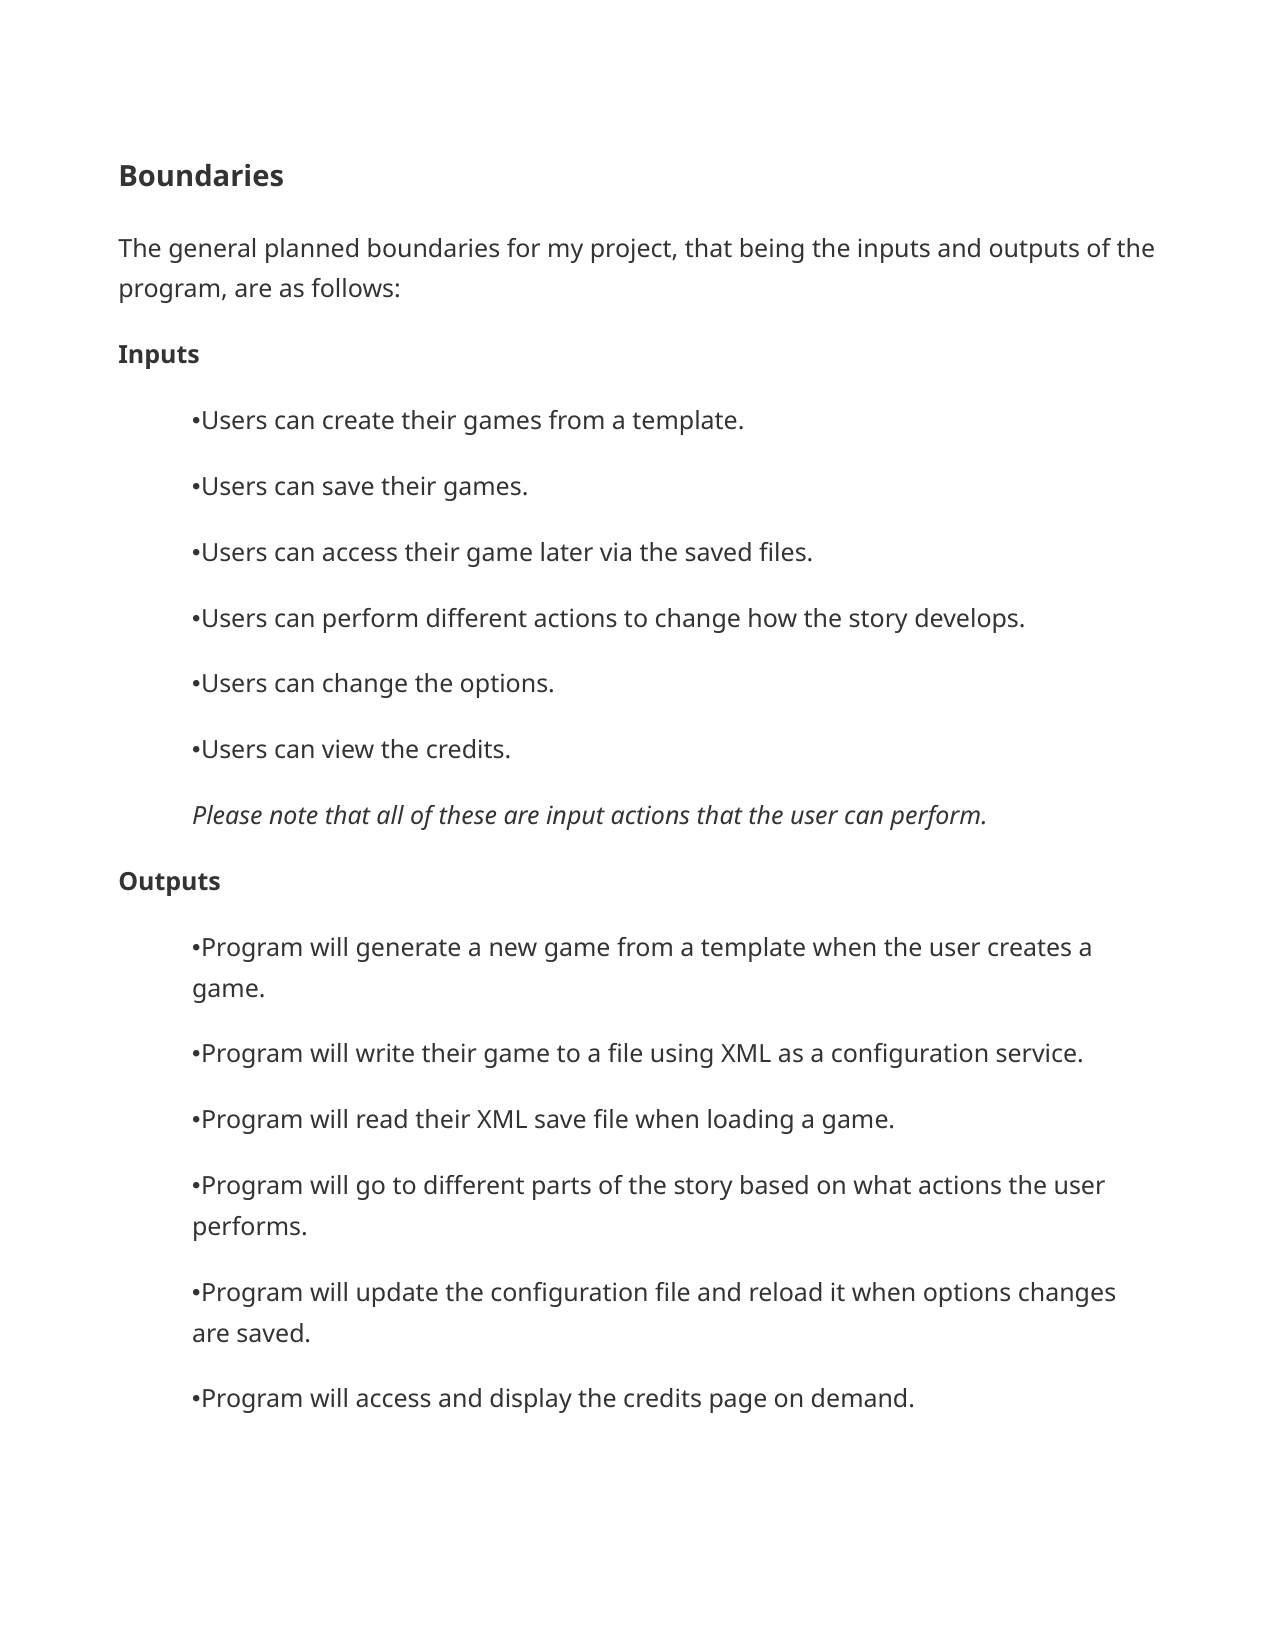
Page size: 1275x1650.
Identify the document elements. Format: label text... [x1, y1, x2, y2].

list Users can access their game later via the saved files. [118, 534, 1157, 568]
subtitle Boundaries [118, 156, 1157, 195]
list Users can save their games. [118, 468, 1157, 503]
text Outputs [118, 863, 1157, 898]
list Program will write their game to a file using XML as a configuration service. [118, 1036, 1157, 1070]
list Program will read their XML save file when loading a game. [118, 1102, 1157, 1136]
list Program will go to different parts of the story based on what actions the user performs. [118, 1168, 1157, 1243]
list Please note that all of these are input actions that the user can perform. [118, 798, 1157, 832]
text Inputs [118, 337, 1157, 371]
list Users can create their games from a template. [118, 403, 1157, 437]
list Users can change the options. [118, 666, 1157, 700]
list Program will generate a new game from a template when the user creates a game. [118, 929, 1157, 1004]
list Program will access and display the credits page on demand. [118, 1381, 1157, 1415]
list Users can view the credits. [118, 732, 1157, 766]
text The general planned boundaries for my project, that being the inputs and outputs of the program, are as follows: [118, 230, 1157, 305]
list Users can perform different actions to change how the story develops. [118, 600, 1157, 634]
list Program will update the configuration file and reload it when options changes are saved. [118, 1274, 1157, 1349]
